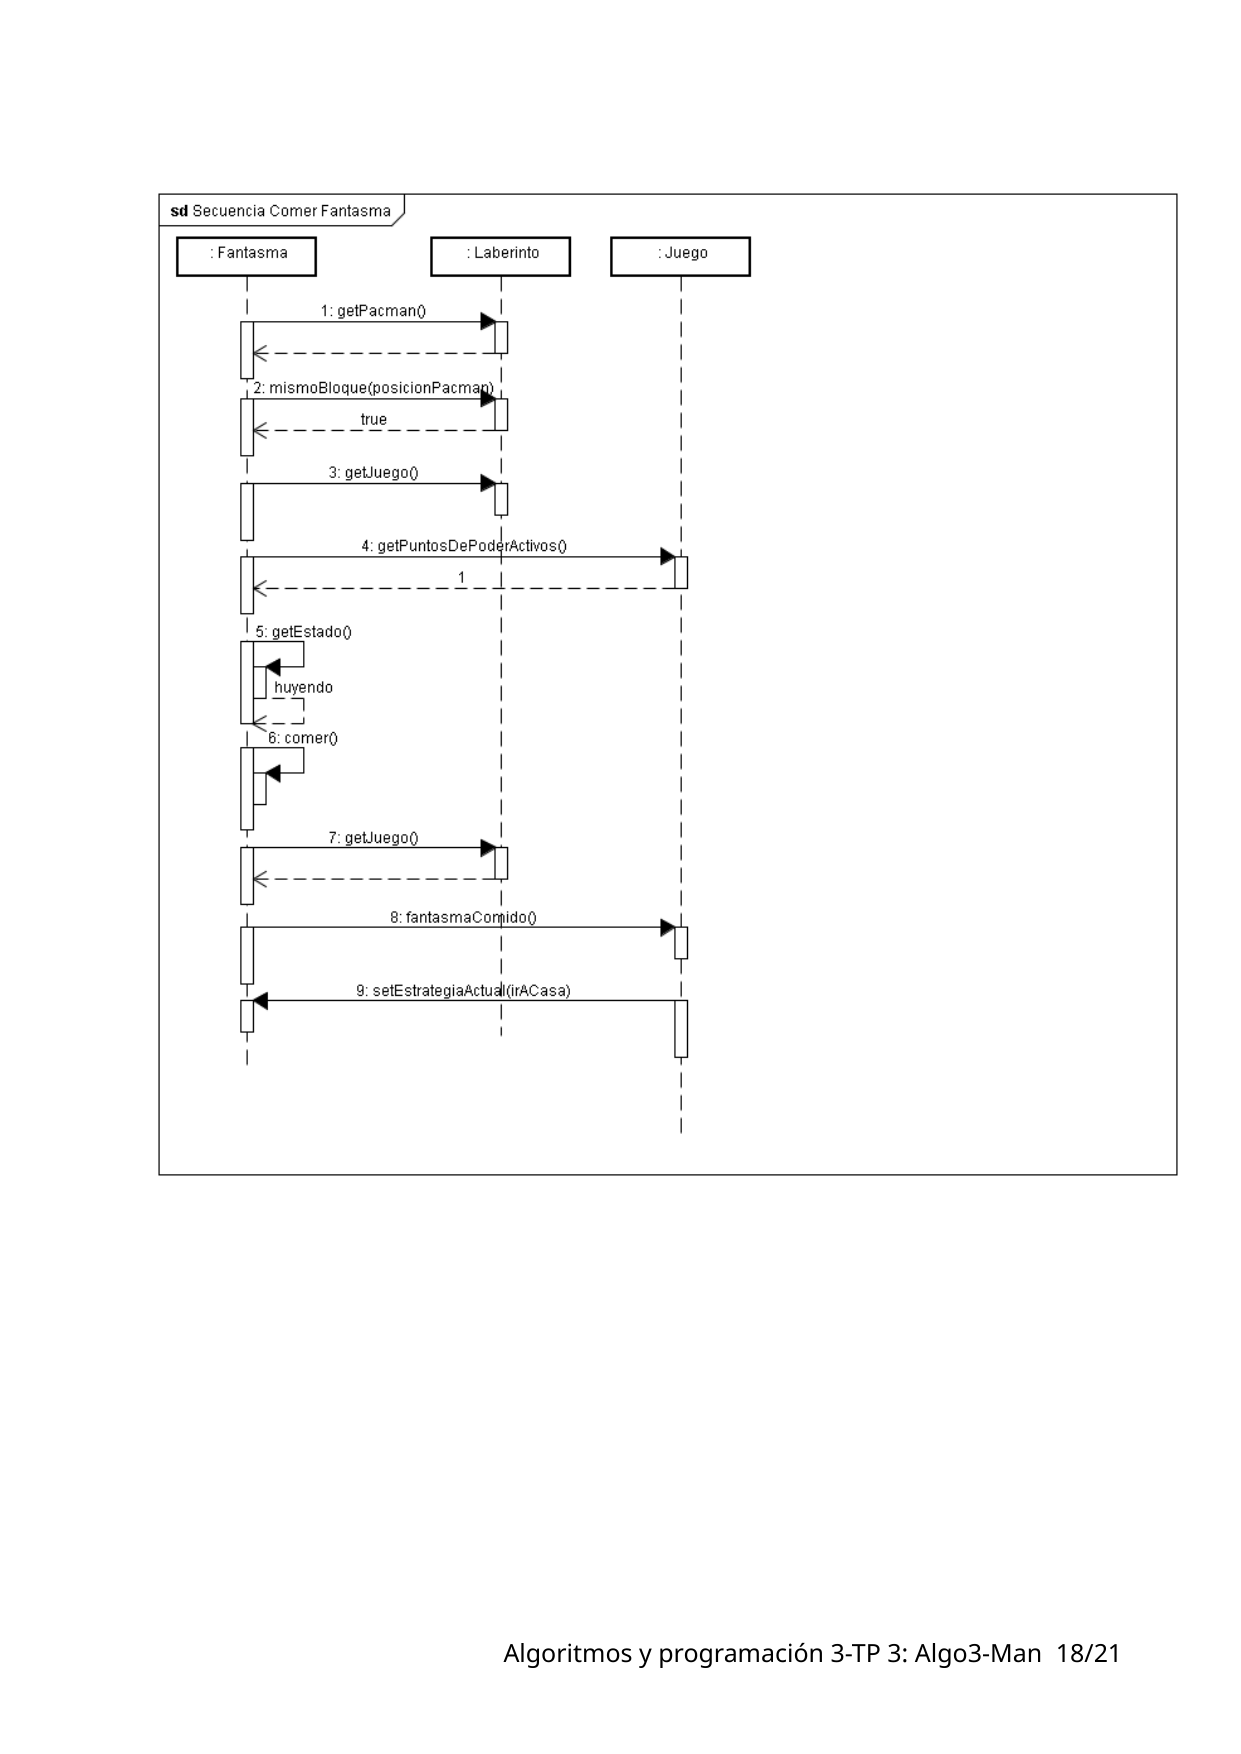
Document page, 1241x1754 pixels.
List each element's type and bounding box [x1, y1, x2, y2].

picture [146, 181, 1189, 1187]
